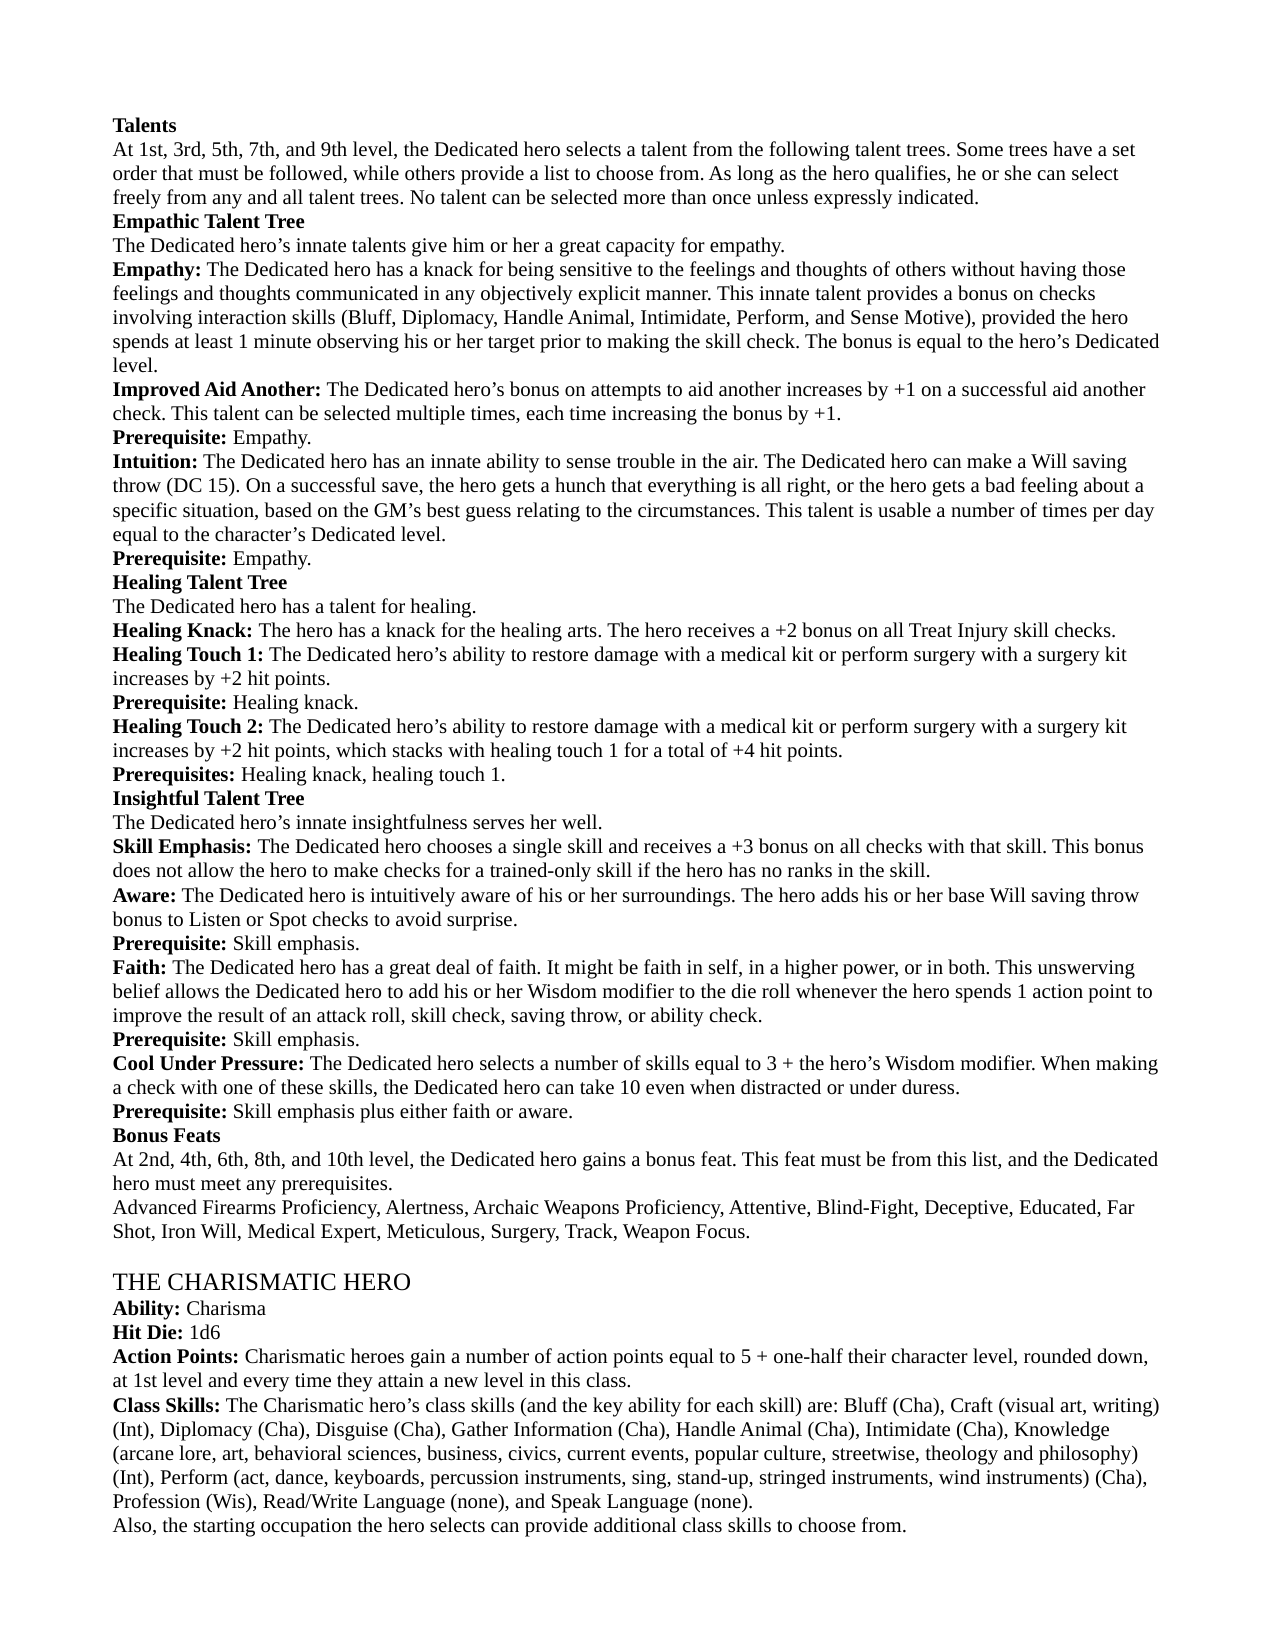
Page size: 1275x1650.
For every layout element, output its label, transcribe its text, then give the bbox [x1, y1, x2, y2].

text The Dedicated hero’s innate insightfulness serves her well. [112, 810, 1162, 834]
text The Dedicated hero’s innate talents give him or her a great capacity for empathy. [112, 233, 1162, 257]
text Also, the starting occupation the hero selects can provide additional class skills to choose from. [112, 1513, 1162, 1537]
text Healing Touch 1: The Dedicated hero’s ability to restore damage with a medical kit or perform surgery with a surgery kit increases by +2 hit points. [112, 642, 1162, 690]
subtitle Insightful Talent Tree [112, 786, 1162, 810]
text Prerequisite: Empathy. [112, 546, 1162, 570]
subtitle Empathic Talent Tree [112, 209, 1162, 233]
text Hit Die: 1d6 [112, 1320, 1162, 1344]
text Cool Under Pressure: The Dedicated hero selects a number of skills equal to 3 + the hero’s Wisdom modifier. When making a check with one of these skills, the Dedicated hero can take 10 even when distracted or under duress. [112, 1051, 1162, 1099]
text Class Skills: The Charismatic hero’s class skills (and the key ability for each skill) are: Bluff (Cha), Craft (visual art, writing) (Int), Diplomacy (Cha), Disguise (Cha), Gather Information (Cha), Handle Animal (Cha), Intimidate (Cha), Knowledge (arcane lore, art, behavioral sciences, business, civics, current events, popular culture, streetwise, theology and philosophy) (Int), Perform (act, dance, keyboards, percussion instruments, sing, stand-up, stringed instruments, wind instruments) (Cha), Profession (Wis), Read/Write Language (none), and Speak Language (none). [112, 1392, 1162, 1513]
text Action Points: Charismatic heroes gain a number of action points equal to 5 + one-half their character level, rounded down, at 1st level and every time they attain a new level in this class. [112, 1344, 1162, 1392]
text THE CHARISMATIC HERO [112, 1267, 1162, 1296]
text Intuition: The Dedicated hero has an innate ability to sense trouble in the air. The Dedicated hero can make a Will saving throw (DC 15). On a successful save, the hero gets a hunch that everything is all right, or the hero gets a bad feeling about a specific situation, based on the GM’s best guess relating to the circumstances. This talent is usable a number of times per day equal to the character’s Dedicated level. [112, 449, 1162, 546]
text Advanced Firearms Proficiency, Alertness, Archaic Weapons Proficiency, Attentive, Blind-Fight, Deceptive, Educated, Far Shot, Iron Will, Medical Expert, Meticulous, Surgery, Track, Weapon Focus. [112, 1195, 1162, 1243]
text Improved Aid Another: The Dedicated hero’s bonus on attempts to aid another increases by +1 on a successful aid another check. This talent can be selected multiple times, each time increasing the bonus by +1. [112, 377, 1162, 425]
subtitle Talents [112, 112, 1162, 137]
subtitle Bonus Feats [112, 1123, 1162, 1147]
text Prerequisite: Skill emphasis. [112, 1027, 1162, 1051]
text Prerequisites: Healing knack, healing touch 1. [112, 762, 1162, 786]
text Aware: The Dedicated hero is intuitively aware of his or her surroundings. The hero adds his or her base Will saving throw bonus to Listen or Spot checks to avoid surprise. [112, 882, 1162, 931]
text At 1st, 3rd, 5th, 7th, and 9th level, the Dedicated hero selects a talent from the following talent trees. Some trees have a set order that must be followed, while others provide a list to choose from. As long as the hero qualifies, he or she can select freely from any and all talent trees. No talent can be selected more than once unless expressly indicated. [112, 137, 1162, 209]
text At 2nd, 4th, 6th, 8th, and 10th level, the Dedicated hero gains a bonus feat. This feat must be from this list, and the Dedicated hero must meet any prerequisites. [112, 1147, 1162, 1195]
subtitle Healing Talent Tree [112, 570, 1162, 594]
text Faith: The Dedicated hero has a great deal of faith. It might be faith in self, in a higher power, or in both. This unswerving belief allows the Dedicated hero to add his or her Wisdom modifier to the die roll whenever the hero spends 1 action point to improve the result of an attack roll, skill check, saving throw, or ability check. [112, 955, 1162, 1027]
text Ability: Charisma [112, 1296, 1162, 1320]
text Healing Knack: The hero has a knack for the healing arts. The hero receives a +2 bonus on all Treat Injury skill checks. [112, 618, 1162, 642]
text Empathy: The Dedicated hero has a knack for being sensitive to the feelings and thoughts of others without having those feelings and thoughts communicated in any objectively explicit manner. This innate talent provides a bonus on checks involving interaction skills (Bluff, Diplomacy, Handle Animal, Intimidate, Perform, and Sense Motive), provided the hero spends at least 1 minute observing his or her target prior to making the skill check. The bonus is equal to the hero’s Dedicated level. [112, 257, 1162, 377]
text Healing Touch 2: The Dedicated hero’s ability to restore damage with a medical kit or perform surgery with a surgery kit increases by +2 hit points, which stacks with healing touch 1 for a total of +4 hit points. [112, 714, 1162, 762]
text Prerequisite: Healing knack. [112, 690, 1162, 714]
text Prerequisite: Skill emphasis plus either faith or aware. [112, 1099, 1162, 1123]
text Skill Emphasis: The Dedicated hero chooses a single skill and receives a +3 bonus on all checks with that skill. This bonus does not allow the hero to make checks for a trained-only skill if the hero has no ranks in the skill. [112, 834, 1162, 882]
text Prerequisite: Empathy. [112, 425, 1162, 449]
text The Dedicated hero has a talent for healing. [112, 594, 1162, 618]
text Prerequisite: Skill emphasis. [112, 931, 1162, 955]
